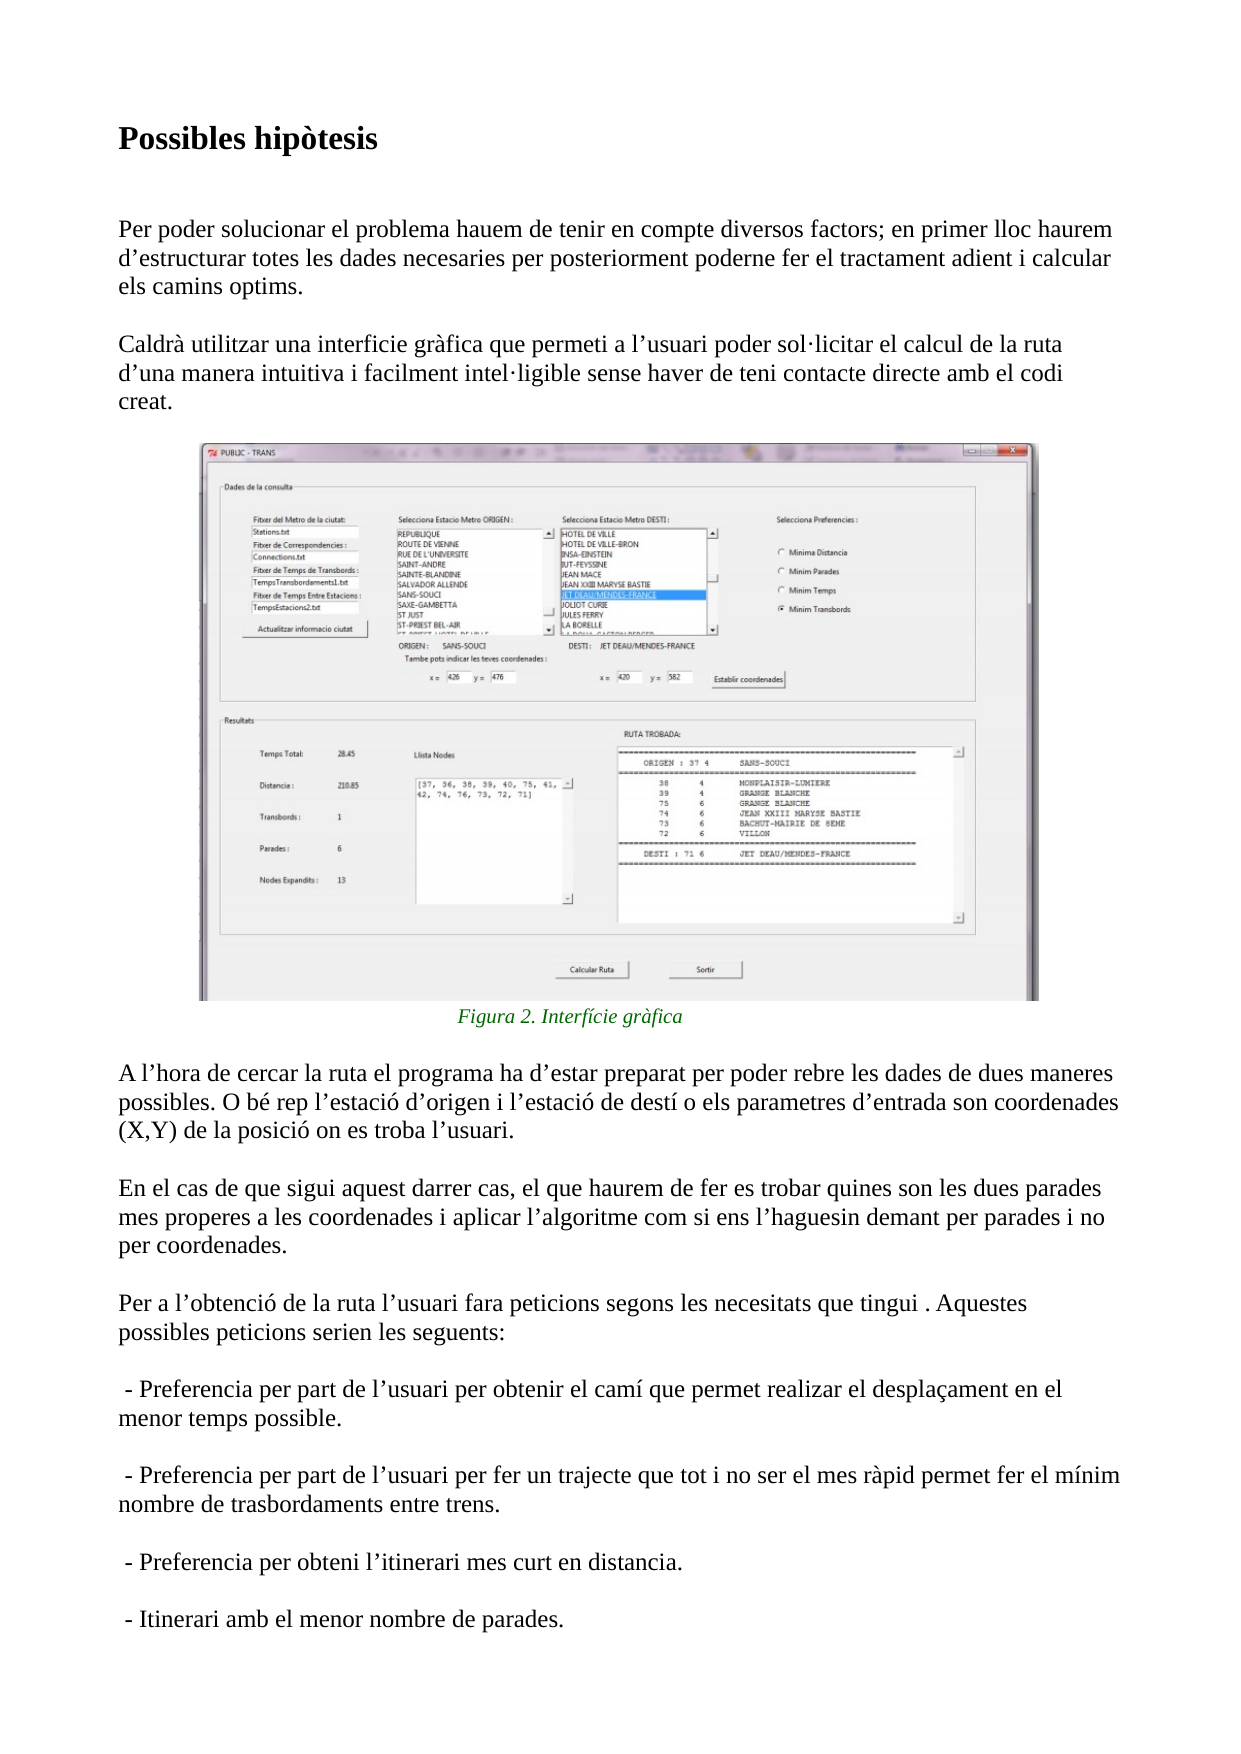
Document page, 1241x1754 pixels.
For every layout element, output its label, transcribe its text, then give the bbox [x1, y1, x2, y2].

text En el cas de que sigui aquest darrer cas, el que haurem de fer es trobar quines son les dues parades mes properes a les coordenades i aplicar l’algoritme com si ens l’haguesin demant per parades i no per coordenades. [118, 1173, 1122, 1259]
text Caldrà utilitzar una interficie gràfica que permeti a l’usuari poder sol·licitar el calcul de la ruta d’una manera intuitiva i facilment intel·ligible sense haver de teni contacte directe amb el codi creat. [118, 329, 1122, 415]
text Per a l’obtenció de la ruta l’usuari fara peticions segons les necesitats que tingui . Aquestes possibles peticions serien les seguents: [118, 1288, 1122, 1346]
text Figura 2. Interfície gràfica [118, 444, 1122, 1029]
text A l’hora de cercar la ruta el programa ha d’estar preparat per poder rebre les dades de dues maneres possibles. O bé rep l’estació d’origen i l’estació de destí o els parametres d’entrada son coordenades (X,Y) de la posició on es troba l’usuari. [118, 1058, 1122, 1144]
text - Preferencia per part de l’usuari per fer un trajecte que tot i no ser el mes ràpid permet fer el mínim nombre de trasbordaments entre trens. [118, 1461, 1122, 1518]
text Possibles hipòtesis [118, 118, 1122, 156]
text - Itinerari amb el menor nombre de parades. [118, 1604, 1122, 1633]
picture [198, 443, 1042, 1001]
text - Preferencia per obteni l’itinerari mes curt en distancia. [118, 1547, 1122, 1576]
text Per poder solucionar el problema hauem de tenir en compte diversos factors; en primer lloc haurem d’estructurar totes les dades necesaries per posteriorment poderne fer el tractament adient i calcular els camins optims. [118, 214, 1122, 300]
text - Preferencia per part de l’usuari per obtenir el camí que permet realizar el desplaçament en el menor temps possible. [118, 1374, 1122, 1432]
